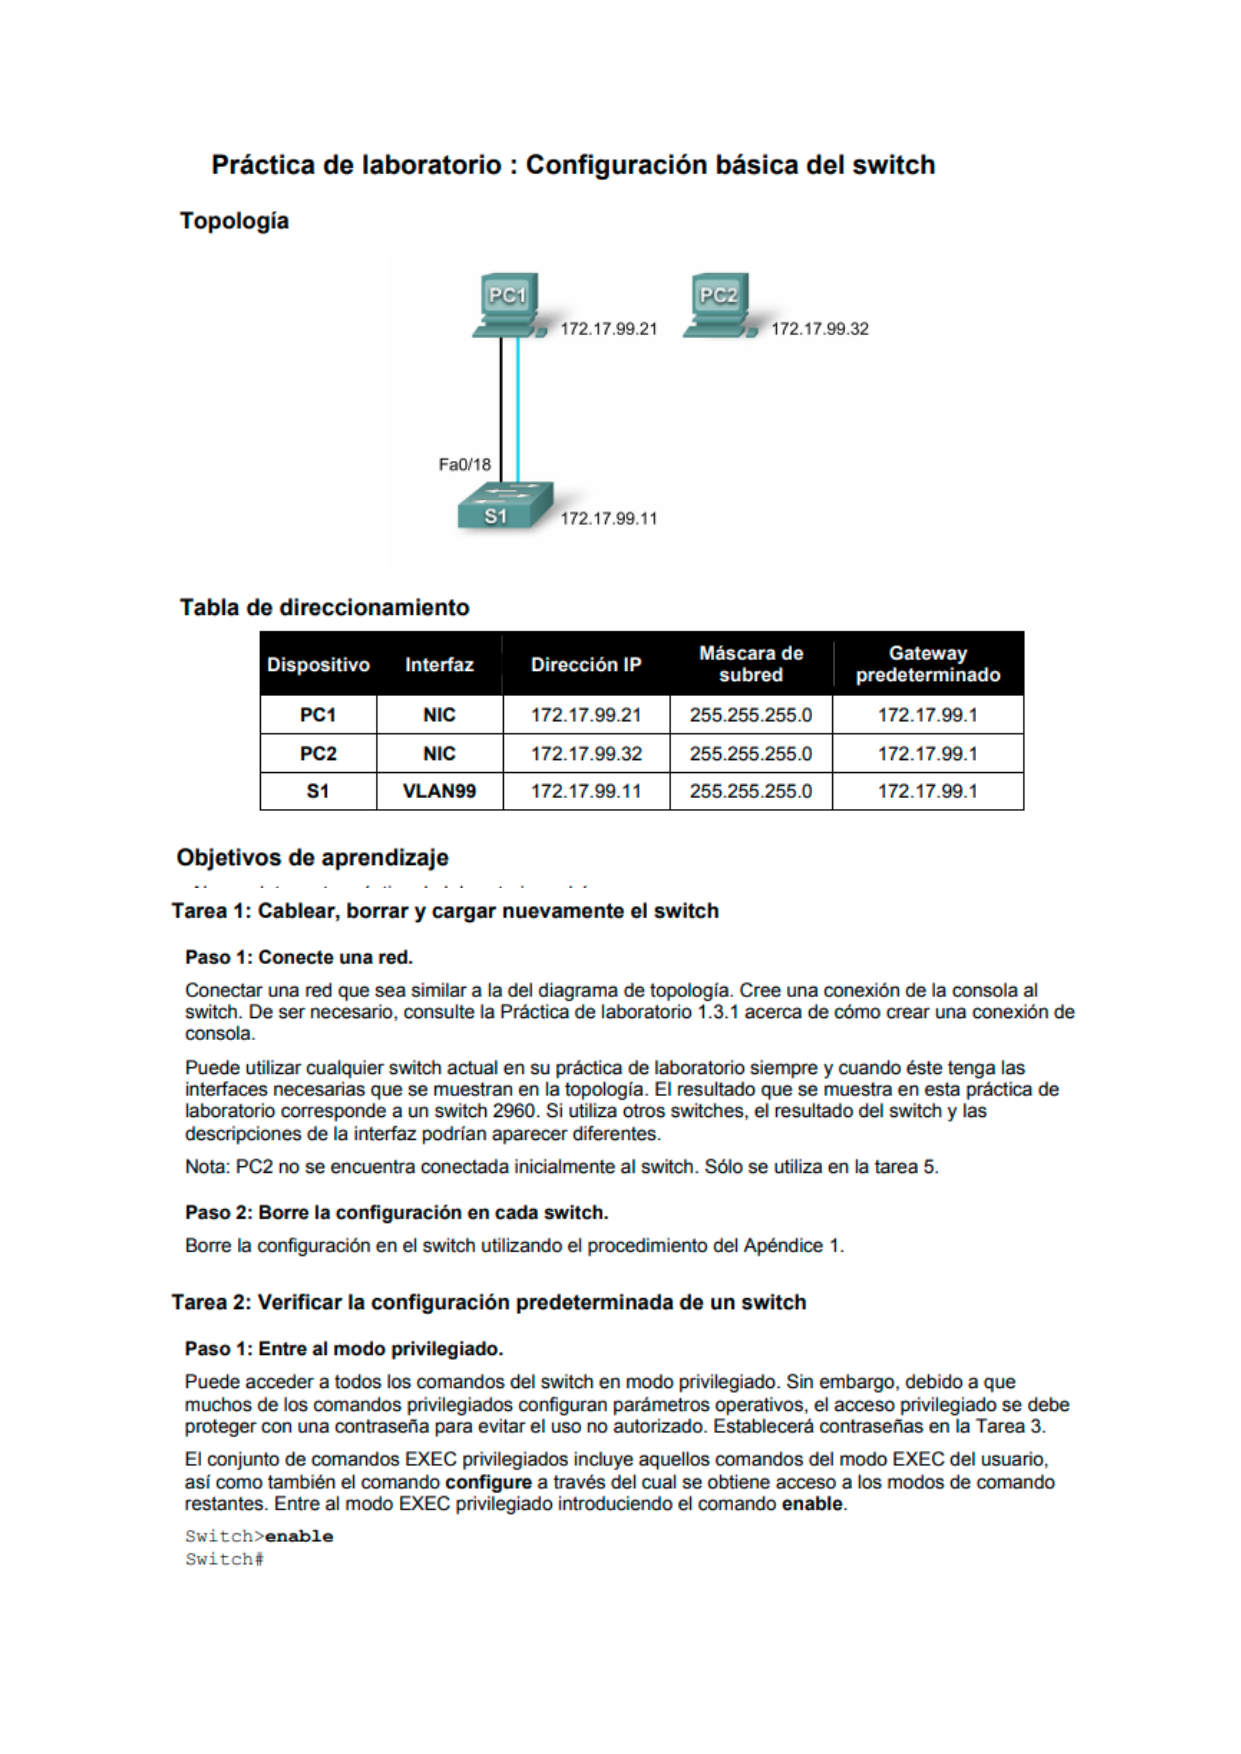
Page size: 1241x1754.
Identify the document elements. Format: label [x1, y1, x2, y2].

picture [119, 118, 1124, 831]
picture [118, 838, 1132, 1592]
